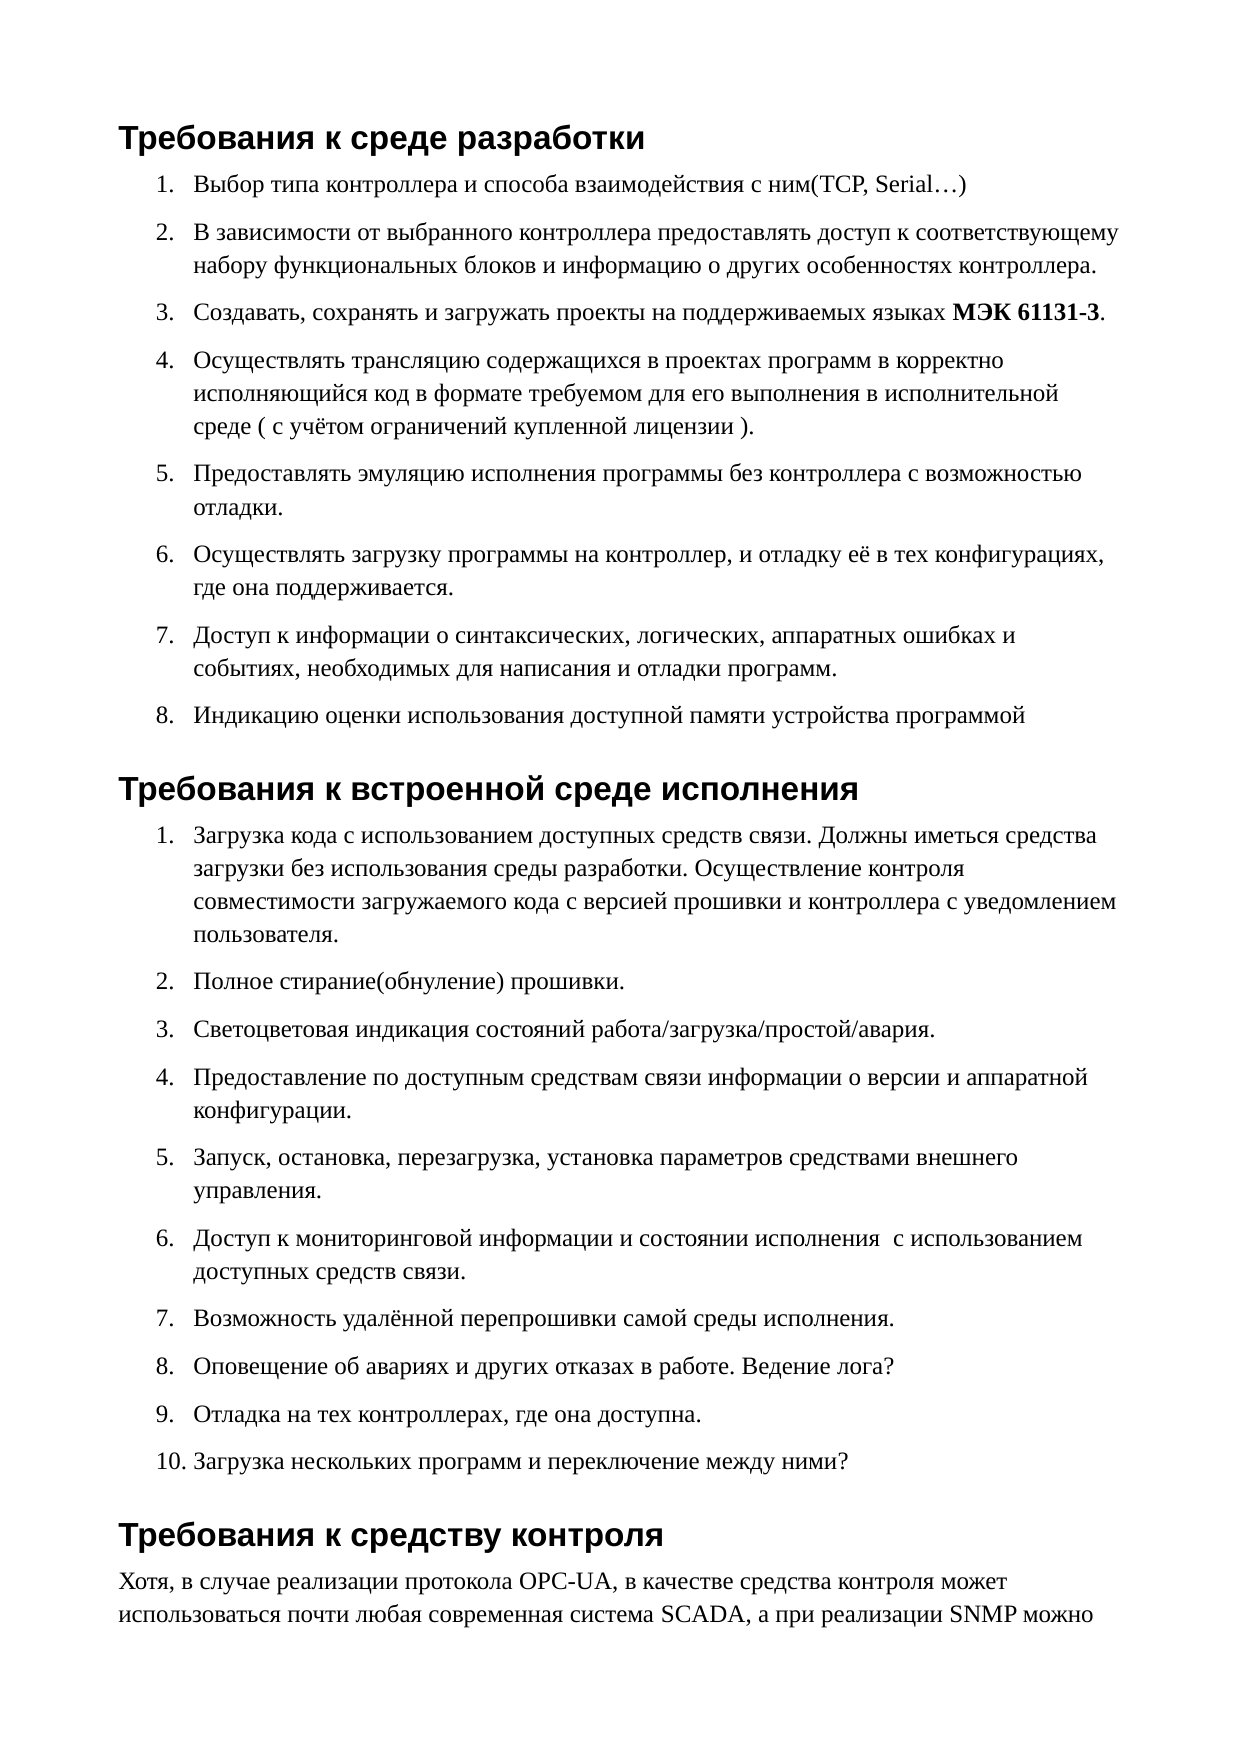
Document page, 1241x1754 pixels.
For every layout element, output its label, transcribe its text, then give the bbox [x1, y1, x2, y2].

list В зависимости от выбранного контроллера предоставлять доступ к соответствующему набору функциональных блоков и информацию о других особенностях контроллера. [156, 217, 1122, 278]
list Возможность удалённой перепрошивки самой среды исполнения. [156, 1303, 1122, 1332]
list Предоставлять эмуляцию исполнения программы без контроллера с возможностью отладки. [156, 458, 1122, 520]
list Доступ к информации о синтаксических, логических, аппаратных ошибках и событиях, необходимых для написания и отладки программ. [156, 620, 1122, 682]
list Создавать, сохранять и загружать проекты на поддерживаемых языках МЭК 61131-3. [156, 297, 1122, 326]
list Запуск, остановка, перезагрузка, установка параметров средствами внешнего управления. [156, 1142, 1122, 1204]
subtitle Требования к среде разработки [118, 118, 1122, 157]
list Индикацию оценки использования доступной памяти устройства программой [156, 700, 1122, 729]
list Загрузка нескольких программ и переключение между ними? [156, 1446, 1122, 1475]
list Отладка на тех контроллерах, где она доступна. [156, 1399, 1122, 1427]
list Оповещение об авариях и других отказах в работе. Ведение лога? [156, 1351, 1122, 1380]
subtitle Требования к встроенной среде исполнения [118, 769, 1122, 807]
list Выбор типа контроллера и способа взаимодействия с ним(TCP, Serial…) [156, 169, 1122, 198]
list Светоцветовая индикация состояний работа/загрузка/простой/авария. [156, 1014, 1122, 1043]
list Загрузка кода с использованием доступных средств связи. Должны иметься средства загрузки без использования среды разработки. Осуществление контроля совместимости загружаемого кода с версией прошивки и контроллера с уведомлением пользователя. [156, 820, 1122, 948]
text Хотя, в случае реализации протокола OPC-UA, в качестве средства контроля может использоваться почти любая современная система SCADA, а при реализации SNMP можно [118, 1566, 1122, 1627]
list Осуществлять трансляцию содержащихся в проектах программ в корректно исполняющийся код в формате требуемом для его выполнения в исполнительной среде ( с учётом ограничений купленной лицензии ). [156, 345, 1122, 440]
list Осуществлять загрузку программы на контроллер, и отладку её в тех конфигурациях, где она поддерживается. [156, 539, 1122, 601]
list Полное стирание(обнуление) прошивки. [156, 966, 1122, 995]
list Доступ к мониторинговой информации и состоянии исполнения с использованием доступных средств связи. [156, 1223, 1122, 1285]
list Предоставление по доступным средствам связи информации о версии и аппаратной конфигурации. [156, 1062, 1122, 1123]
subtitle Требования к средству контроля [118, 1515, 1122, 1553]
